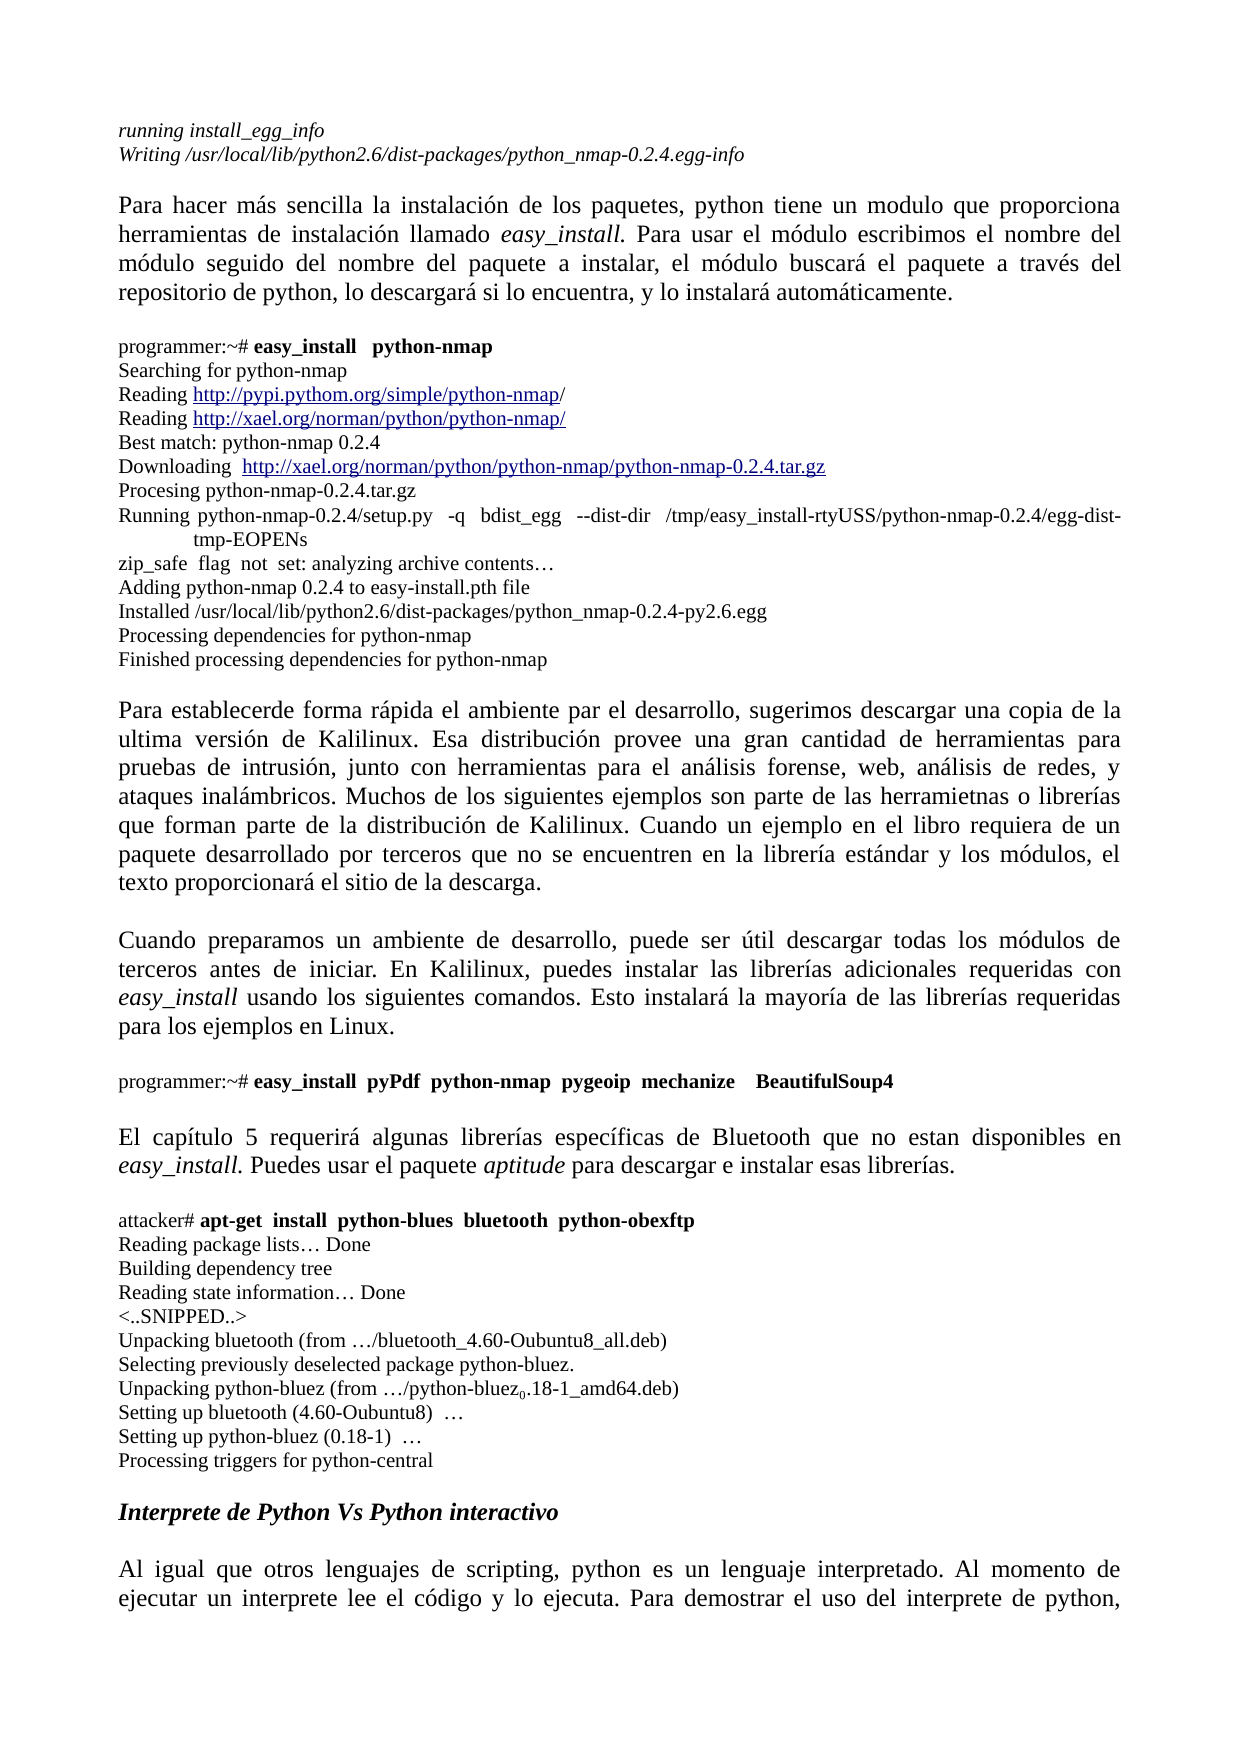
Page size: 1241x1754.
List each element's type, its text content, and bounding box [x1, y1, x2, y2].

text Procesing python-nmap-0.2.4.tar.gz [118, 478, 1122, 502]
text Al igual que otros lenguajes de scripting, python es un lenguaje interpretado. Al momento de ejecutar un interprete lee el código y lo ejecuta. Para demostrar el uso del interprete de python, [118, 1554, 1122, 1612]
text running install_egg_info [118, 118, 1122, 142]
text Best match: python-nmap 0.2.4 [118, 430, 1122, 454]
text Adding python-nmap 0.2.4 to easy-install.pth file [118, 575, 1122, 599]
text Cuando preparamos un ambiente de desarrollo, puede ser útil descargar todas los módulos de terceros antes de iniciar. En Kalilinux, puedes instalar las librerías adicionales requeridas con easy_install usando los siguientes comandos. Esto instalará la mayoría de las librerías requeridas para los ejemplos en Linux. [118, 925, 1122, 1040]
text Installed /usr/local/lib/python2.6/dist-packages/python_nmap-0.2.4-py2.6.egg [118, 599, 1122, 623]
text Para hacer más sencilla la instalación de los paquetes, python tiene un modulo que proporciona herramientas de instalación llamado easy_install. Para usar el módulo escribimos el nombre del módulo seguido del nombre del paquete a instalar, el módulo buscará el paquete a través del repositorio de python, lo descargará si lo encuentra, y lo instalará automáticamente. [118, 190, 1122, 305]
text Searching for python-nmap [118, 358, 1122, 382]
text attacker# apt-get install python-blues bluetooth python-obexftp [118, 1208, 1122, 1232]
text Reading http://xael.org/norman/python/python-nmap/ [118, 406, 1122, 430]
text Setting up bluetooth (4.60-Oubuntu8) … [118, 1400, 1122, 1424]
text Interprete de Python Vs Python interactivo [118, 1497, 1122, 1525]
text Processing dependencies for python-nmap [118, 623, 1122, 647]
text El capítulo 5 requerirá algunas librerías específicas de Bluetooth que no estan disponibles en easy_install. Puedes usar el paquete aptitude para descargar e instalar esas librerías. [118, 1122, 1122, 1179]
text Running python-nmap-0.2.4/setup.py -q bdist_egg --dist-dir /tmp/easy_install-rtyUSS/python-nmap-0.2.4/egg-dist- tmp-EOPENs [118, 502, 1122, 551]
text <..SNIPPED..> [118, 1304, 1122, 1328]
text Unpacking bluetooth (from …/bluetooth_4.60-Oubuntu8_all.deb) [118, 1328, 1122, 1352]
text Reading package lists… Done [118, 1232, 1122, 1256]
text Unpacking python-bluez (from …/python-bluez₀.18-1_amd64.deb) [118, 1376, 1122, 1400]
text Downloading http://xael.org/norman/python/python-nmap/python-nmap-0.2.4.tar.gz [118, 454, 1122, 478]
text Selecting previously deselected package python-bluez. [118, 1352, 1122, 1376]
text Finished processing dependencies for python-nmap [118, 647, 1122, 671]
text Para establecerde forma rápida el ambiente par el desarrollo, sugerimos descargar una copia de la ultima versión de Kalilinux. Esa distribución provee una gran cantidad de herramientas para pruebas de intrusión, junto con herramientas para el análisis forense, web, análisis de redes, y ataques inalámbricos. Muchos de los siguientes ejemplos son parte de las herramietnas o librerías que forman parte de la distribución de Kalilinux. Cuando un ejemplo en el libro requiera de un paquete desarrollado por terceros que no se encuentren en la librería estándar y los módulos, el texto proporcionará el sitio de la descarga. [118, 695, 1122, 896]
text Reading http://pypi.pythom.org/simple/python-nmap/ [118, 382, 1122, 406]
text Setting up python-bluez (0.18-1) … [118, 1424, 1122, 1448]
text programmer:~# easy_install pyPdf python-nmap pygeoip mechanize BeautifulSoup4 [118, 1069, 1122, 1093]
text programmer:~# easy_install python-nmap [118, 334, 1122, 358]
text Reading state information… Done [118, 1280, 1122, 1304]
text Writing /usr/local/lib/python2.6/dist-packages/python_nmap-0.2.4.egg-info [118, 142, 1122, 166]
text zip_safe flag not set: analyzing archive contents… [118, 551, 1122, 575]
text Processing triggers for python-central [118, 1448, 1122, 1472]
text Building dependency tree [118, 1256, 1122, 1280]
